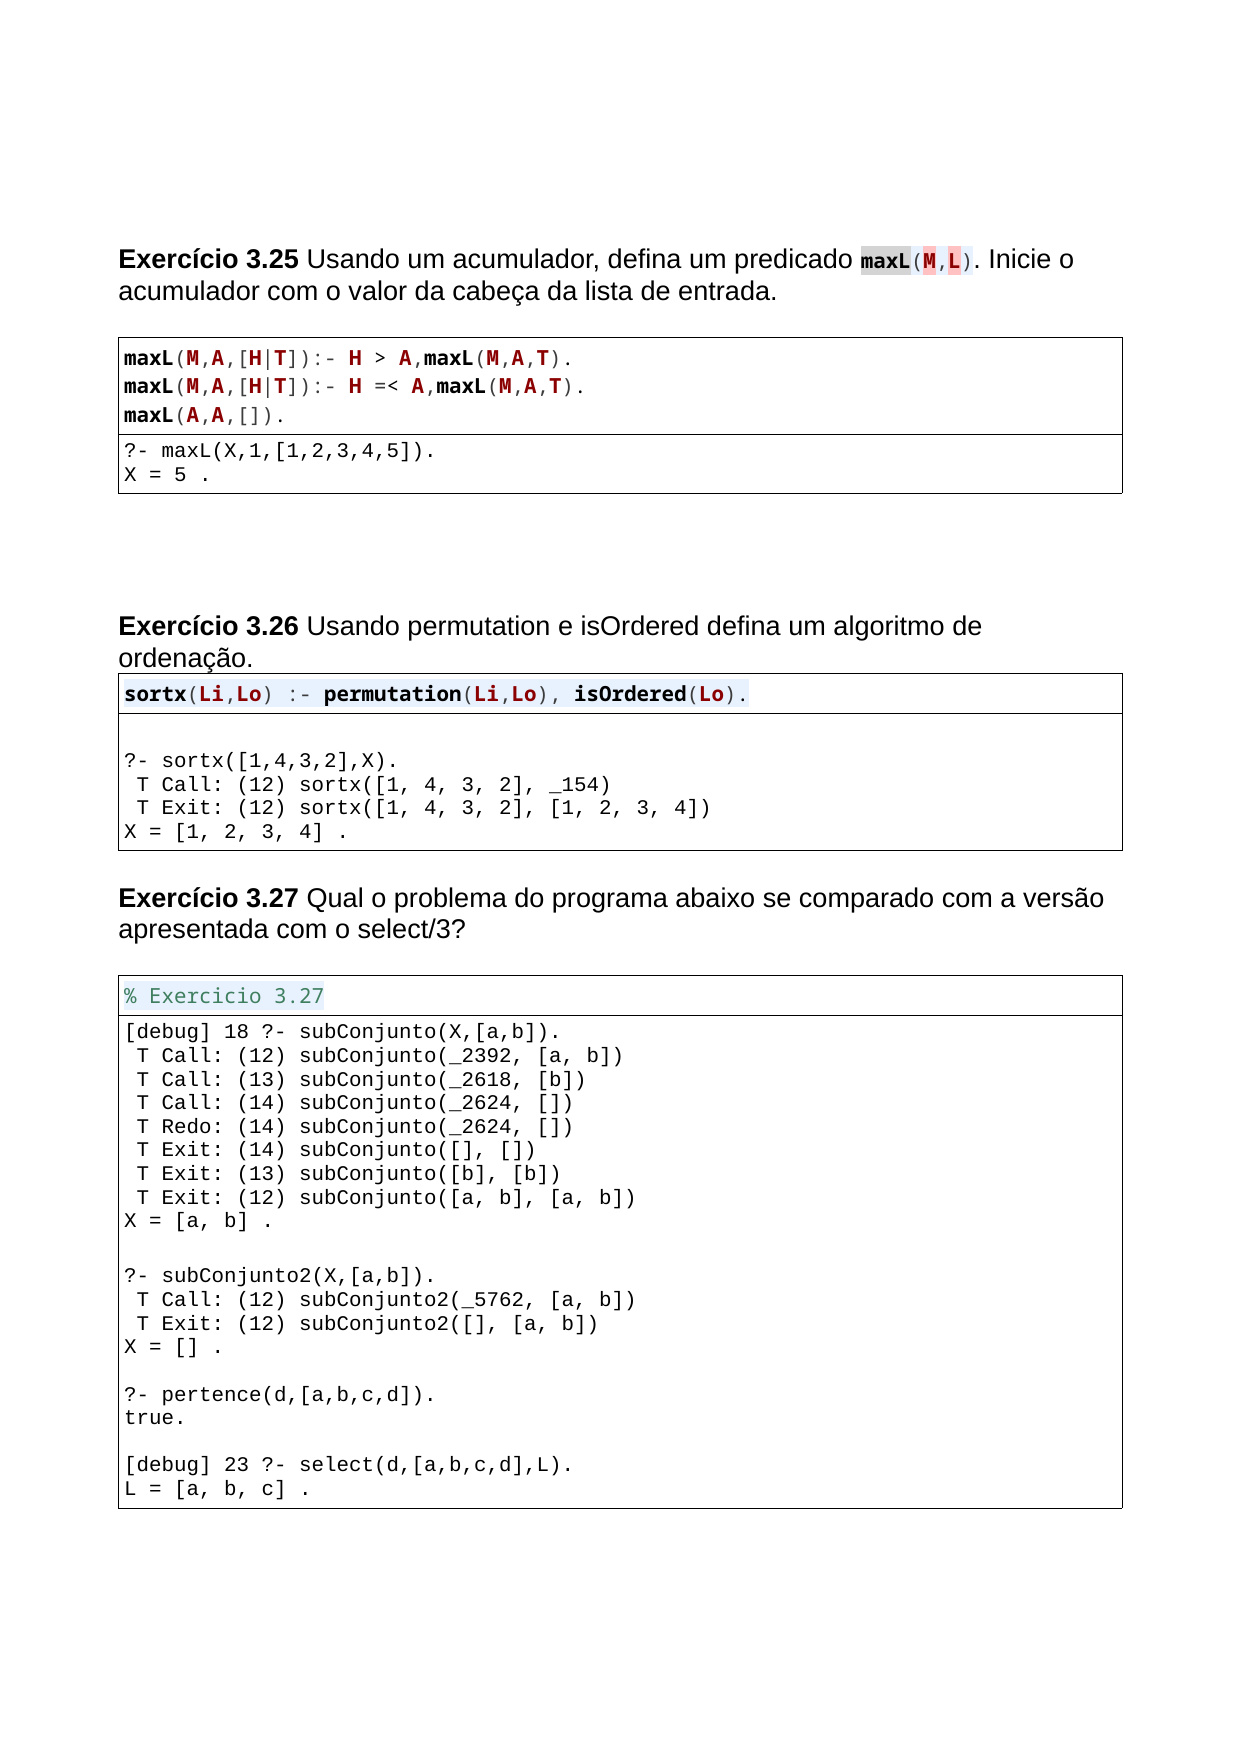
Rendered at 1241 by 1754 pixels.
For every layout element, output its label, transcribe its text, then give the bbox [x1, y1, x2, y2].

table_header maxL(M,A,[H|T]):- H > A,maxL(M,A,T). maxL(M,A,[H|T]):- H =< A,maxL(M,A,T). maxL(A,A,[]). [119, 338, 1122, 434]
table_header % Exercicio 3.27 [119, 976, 1122, 1015]
text Exercício 3.25 Usando um acumulador, defina um predicado maxL(M,L). Inicie o acumulador com o valor da cabeça da lista de entrada. [118, 243, 1122, 306]
table_header sortx(Li,Lo) :- permutation(Li,Lo), isOrdered(Lo). [119, 674, 1122, 713]
table_cell ?- sortx([1,4,3,2],X). T Call: (12) sortx([1, 4, 3, 2], _154) T Exit: (12) sortx([1, 4, 3, 2], [1, 2, 3, 4]) X = [1, 2, 3, 4] . [119, 714, 1122, 850]
text Exercício 3.26 Usando permutation e isOrdered defina um algoritmo de ordenação. [118, 610, 1122, 673]
table_cell ?- maxL(X,1,[1,2,3,4,5]). X = 5 . [119, 435, 1122, 493]
text Exercício 3.27 Qual o problema do programa abaixo se comparado com a versão apresentada com o select/3? [118, 882, 1122, 944]
table_cell [debug] 18 ?- subConjunto(X,[a,b]). T Call: (12) subConjunto(_2392, [a, b]) T Call: (13) subConjunto(_2618, [b]) T Call: (14) subConjunto(_2624, []) T Redo: (14) subConjunto(_2624, []) T Exit: (14) subConjunto([], []) T Exit: (13) subConjunto([b], [b]) T Exit: (12) subConjunto([a, b], [a, b]) X = [a, b] . ?- subConjunto2(X,[a,b]). T Call: (12) subConjunto2(_5762, [a, b]) T Exit: (12) subConjunto2([], [a, b]) X = [] . ?- pertence(d,[a,b,c,d]). true. [debug] 23 ?- select(d,[a,b,c,d],L). L = [a, b, c] . [119, 1016, 1122, 1507]
